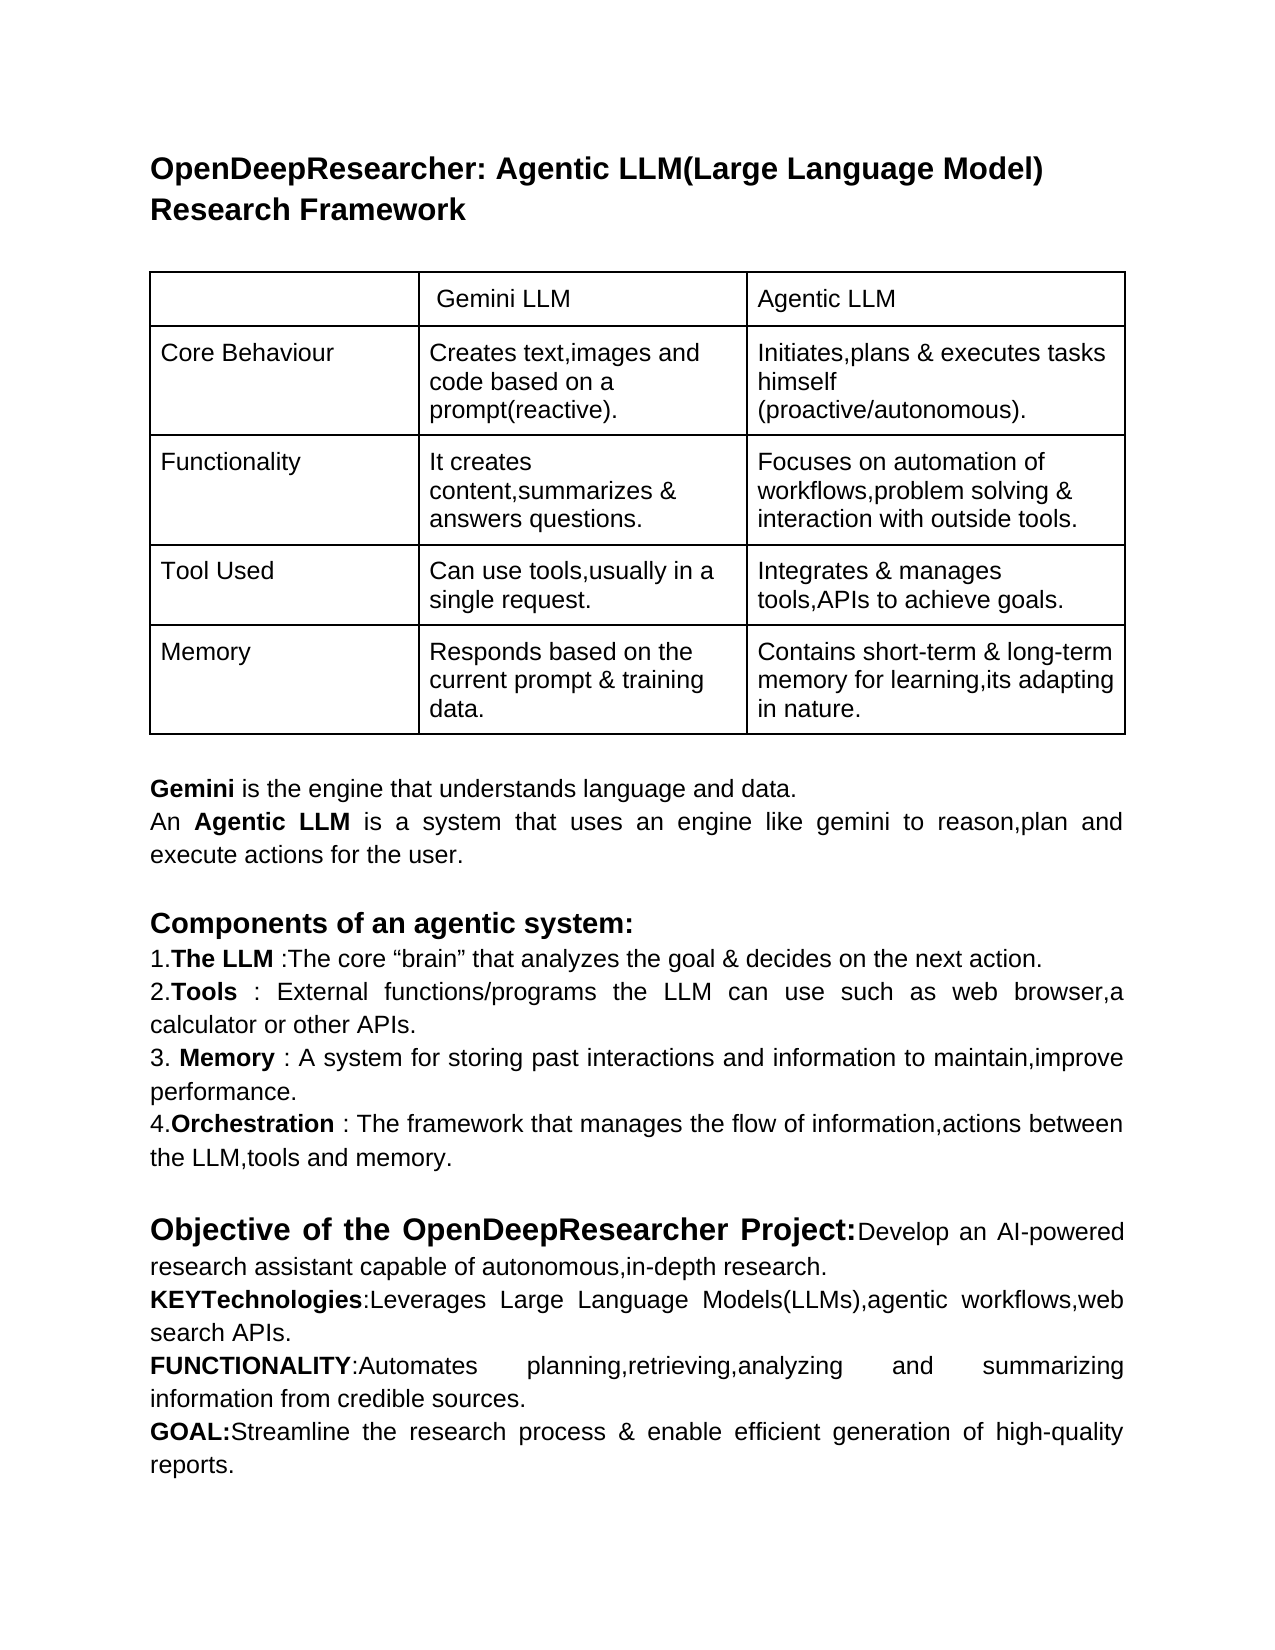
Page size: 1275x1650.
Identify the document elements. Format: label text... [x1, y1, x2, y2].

table_header [151, 273, 418, 325]
text Gemini is the engine that understands language and data. [150, 774, 1125, 802]
text FUNCTIONALITY:Automates planning,retrieving,analyzing and summarizing information from credible sources. [150, 1351, 1125, 1412]
table_cell It creates content,summarizes & answers questions. [420, 436, 746, 543]
text GOAL:Streamline the research process & enable efficient generation of high-quality reports. [150, 1417, 1125, 1478]
text 1.The LLM :The core “brain” that analyzes the goal & decides on the next action. [150, 944, 1125, 973]
text An Agentic LLM is a system that uses an engine like gemini to reason,plan and execute actions for the user. [150, 807, 1125, 868]
text 4.Orchestration : The framework that manages the flow of information,actions between the LLM,tools and memory. [150, 1109, 1125, 1171]
table_cell Can use tools,usually in a single request. [420, 546, 746, 624]
table_cell Creates text,images and code based on a prompt(reactive). [420, 327, 746, 434]
table_cell Responds based on the current prompt & training data. [420, 626, 746, 733]
text 3. Memory : A system for storing past interactions and information to maintain,improve performance. [150, 1043, 1125, 1105]
table_cell Core Behaviour [151, 327, 418, 434]
table_cell Functionality [151, 436, 418, 543]
table_cell Contains short-term & long-term memory for learning,its adapting in nature. [748, 626, 1124, 733]
text 2.Tools : External functions/programs the LLM can use such as web browser,a calculator or other APIs. [150, 977, 1125, 1039]
table_cell Focuses on automation of workflows,problem solving & interaction with outside tools. [748, 436, 1124, 543]
text OpenDeepResearcher: Agentic LLM(Large Language Model) Research Framework [150, 150, 1125, 227]
text KEYTechnologies:Leverages Large Language Models(LLMs),agentic workflows,web search APIs. [150, 1285, 1125, 1346]
table_cell Tool Used [151, 546, 418, 624]
text Components of an agentic system: [150, 906, 1125, 939]
table_cell Initiates,plans & executes tasks himself (proactive/autonomous). [748, 327, 1124, 434]
table_cell Memory [151, 626, 418, 733]
table_header Agentic LLM [748, 273, 1124, 325]
text Objective of the OpenDeepResearcher Project:Develop an AI-powered research assistant capable of autonomous,in-depth research. [150, 1211, 1125, 1280]
table_cell Integrates & manages tools,APIs to achieve goals. [748, 546, 1124, 624]
table_header Gemini LLM [420, 273, 746, 325]
